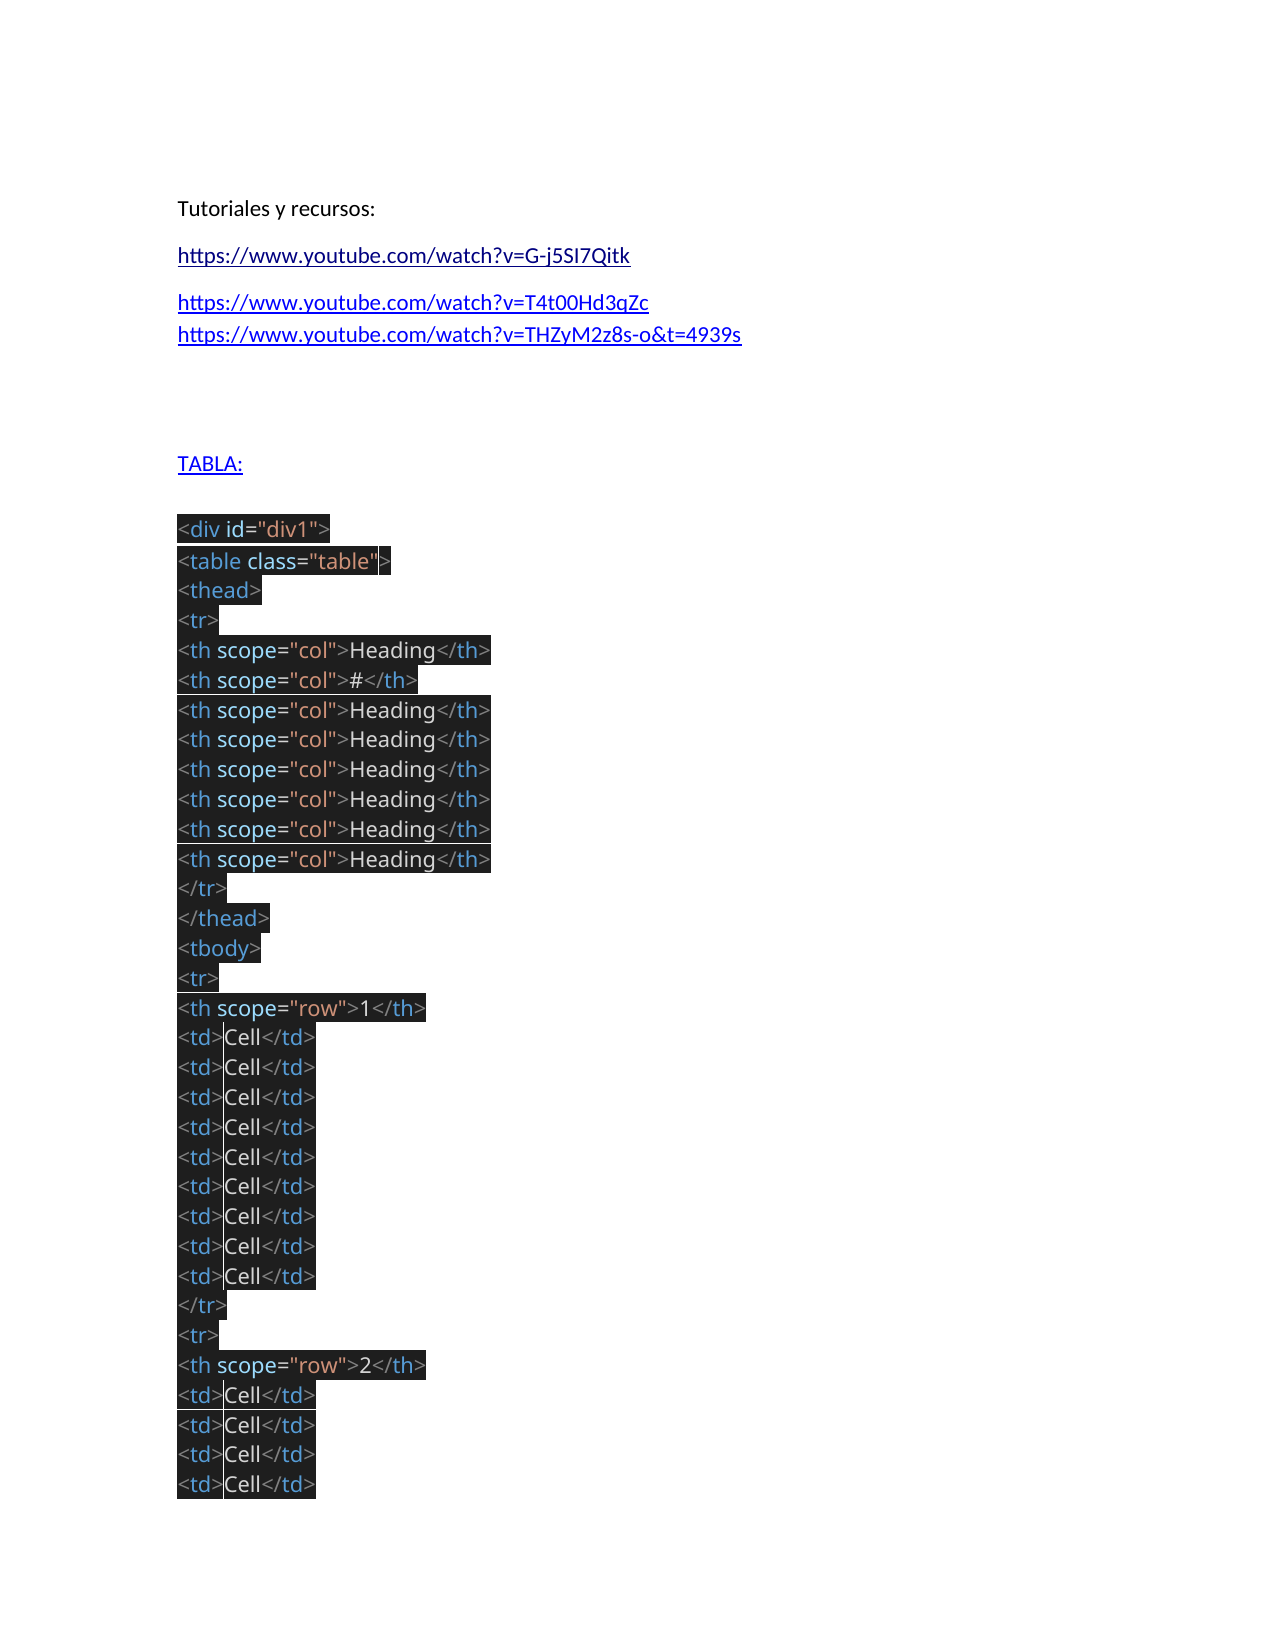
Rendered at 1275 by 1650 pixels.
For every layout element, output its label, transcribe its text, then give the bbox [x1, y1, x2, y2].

text <td>Cell</td> [177, 1141, 1098, 1171]
text <td>Cell</td> [177, 1380, 1098, 1409]
text <th scope="col">Heading</th> [177, 754, 1098, 784]
text <td>Cell</td> [177, 1082, 1098, 1112]
text <td>Cell</td> [177, 1171, 1098, 1201]
text </tr> [177, 873, 1098, 903]
text <th scope="col">#</th> [177, 665, 1098, 694]
text <tr> [177, 1320, 1098, 1350]
text <tr> [177, 605, 1098, 635]
text </thead> [177, 903, 1098, 933]
text TABLA: [177, 449, 1098, 477]
text <td>Cell</td> [177, 1439, 1098, 1469]
text <td>Cell</td> [177, 1022, 1098, 1052]
text <th scope="col">Heading</th> [177, 814, 1098, 843]
text <td>Cell</td> [177, 1231, 1098, 1261]
text <td>Cell</td> [177, 1201, 1098, 1231]
text <td>Cell</td> [177, 1261, 1098, 1290]
text <table class="table"> [177, 546, 1098, 575]
text <td>Cell</td> [177, 1469, 1098, 1499]
text <th scope="col">Heading</th> [177, 843, 1098, 873]
text <tr> [177, 963, 1098, 992]
text <td>Cell</td> [177, 1112, 1098, 1141]
text <td>Cell</td> [177, 1052, 1098, 1082]
text <th scope="col">Heading</th> [177, 694, 1098, 724]
text </tr> [177, 1290, 1098, 1320]
text https://www.youtube.com/watch?v=T4t00Hd3qZc [177, 288, 1098, 316]
text https://www.youtube.com/watch?v=THZyM2z8s-o&t=4939s [177, 320, 1098, 348]
text <th scope="col">Heading</th> [177, 784, 1098, 814]
text <th scope="col">Heading</th> [177, 724, 1098, 754]
text <td>Cell</td> [177, 1409, 1098, 1439]
text Tutoriales y recursos: [177, 194, 1098, 222]
text <th scope="row">2</th> [177, 1350, 1098, 1380]
text <tbody> [177, 933, 1098, 963]
text <thead> [177, 575, 1098, 605]
text <th scope="row">1</th> [177, 992, 1098, 1022]
text https://www.youtube.com/watch?v=G-j5SI7Qitk [177, 241, 1098, 269]
text <div id="div1"> [177, 513, 1098, 543]
text <th scope="col">Heading</th> [177, 635, 1098, 665]
